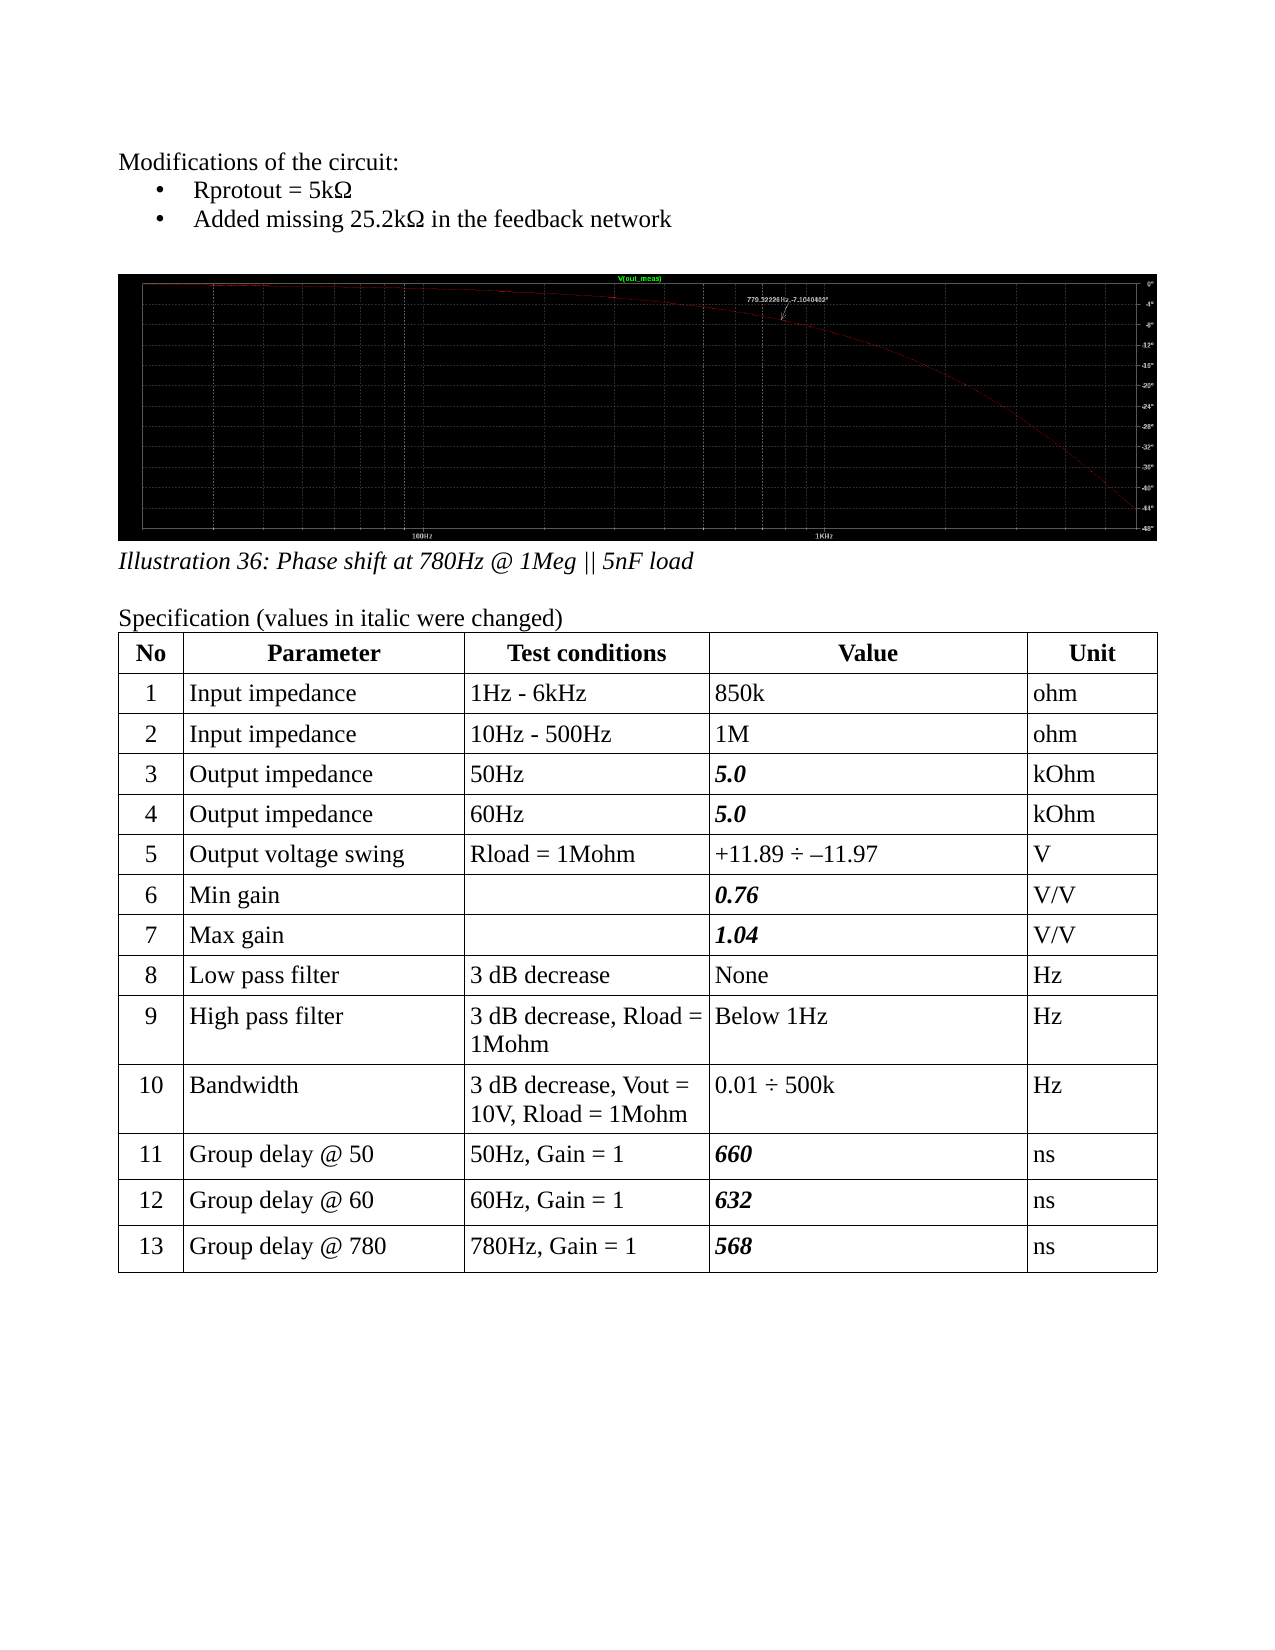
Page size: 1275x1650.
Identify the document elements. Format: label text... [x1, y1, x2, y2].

table_cell Group delay @ 780 [184, 1226, 464, 1272]
table_cell V [1028, 835, 1157, 874]
table_cell ns [1028, 1180, 1157, 1225]
table_cell Group delay @ 50 [184, 1134, 464, 1179]
table_cell 1 [119, 674, 183, 713]
table_cell 60Hz, Gain = 1 [465, 1180, 709, 1225]
table_cell 0.76 [710, 875, 1027, 914]
table_cell 1Hz - 6kHz [465, 674, 709, 713]
table_cell Max gain [184, 915, 464, 955]
table_cell 1.04 [710, 915, 1027, 955]
picture [118, 274, 1157, 541]
table_cell 3 dB decrease [465, 956, 709, 995]
table_header Value [710, 633, 1027, 672]
text Illustration 36: Phase shift at 780Hz @ 1Meg || 5nF load [118, 541, 1157, 575]
table_cell Output impedance [184, 795, 464, 834]
table_cell 13 [119, 1226, 183, 1272]
table_cell 660 [710, 1134, 1027, 1179]
table_cell kOhm [1028, 754, 1157, 793]
table_cell 850k [710, 674, 1027, 713]
table_cell Low pass filter [184, 956, 464, 995]
table_cell 12 [119, 1180, 183, 1225]
table_cell ns [1028, 1226, 1157, 1272]
table_cell Bandwidth [184, 1065, 464, 1133]
list Added missing 25.2kΩ in the feedback network [156, 204, 1157, 233]
text Specification (values in italic were changed) [118, 603, 1157, 632]
table_cell 60Hz [465, 795, 709, 834]
table_header Test conditions [465, 633, 709, 672]
table_cell 6 [119, 875, 183, 914]
table_cell ohm [1028, 674, 1157, 713]
list Rprotout = 5kΩ [156, 176, 1157, 204]
table_cell 0.01 ÷ 500k [710, 1065, 1027, 1133]
text Modifications of the circuit: [118, 147, 1157, 176]
table_cell 7 [119, 915, 183, 955]
table_cell 568 [710, 1226, 1027, 1272]
table_cell Input impedance [184, 714, 464, 753]
table_header Unit [1028, 633, 1157, 672]
table_cell Hz [1028, 996, 1157, 1064]
table_cell Rload = 1Mohm [465, 835, 709, 874]
table_cell Below 1Hz [710, 996, 1027, 1064]
table_cell kOhm [1028, 795, 1157, 834]
table_cell 50Hz, Gain = 1 [465, 1134, 709, 1179]
table_cell 632 [710, 1180, 1027, 1225]
table_cell 3 dB decrease, Rload = 1Mohm [465, 996, 709, 1064]
table_cell Input impedance [184, 674, 464, 713]
table_cell +11.89 ÷ –11.97 [710, 835, 1027, 874]
table_header Parameter [184, 633, 464, 672]
table_cell 11 [119, 1134, 183, 1179]
table_cell Hz [1028, 1065, 1157, 1133]
table_cell High pass filter [184, 996, 464, 1064]
table_cell 10 [119, 1065, 183, 1133]
table_cell None [710, 956, 1027, 995]
table_cell 3 dB decrease, Vout = 10V, Rload = 1Mohm [465, 1065, 709, 1133]
table_cell ns [1028, 1134, 1157, 1179]
table_cell 4 [119, 795, 183, 834]
table_cell Group delay @ 60 [184, 1180, 464, 1225]
table_cell Output impedance [184, 754, 464, 793]
table_cell 10Hz - 500Hz [465, 714, 709, 753]
table_cell 50Hz [465, 754, 709, 793]
table_cell ohm [1028, 714, 1157, 753]
table_cell V/V [1028, 915, 1157, 955]
table_cell 3 [119, 754, 183, 793]
table_header No [119, 633, 183, 672]
table_cell 8 [119, 956, 183, 995]
table_cell Min gain [184, 875, 464, 914]
table_cell [465, 915, 709, 955]
table_cell 9 [119, 996, 183, 1064]
table_cell 1M [710, 714, 1027, 753]
table_cell Output voltage swing [184, 835, 464, 874]
table_cell Hz [1028, 956, 1157, 995]
table_cell [465, 875, 709, 914]
table_cell 5 [119, 835, 183, 874]
table_cell 5.0 [710, 795, 1027, 834]
table_cell 5.0 [710, 754, 1027, 793]
table_cell 2 [119, 714, 183, 753]
table_cell V/V [1028, 875, 1157, 914]
table_cell 780Hz, Gain = 1 [465, 1226, 709, 1272]
